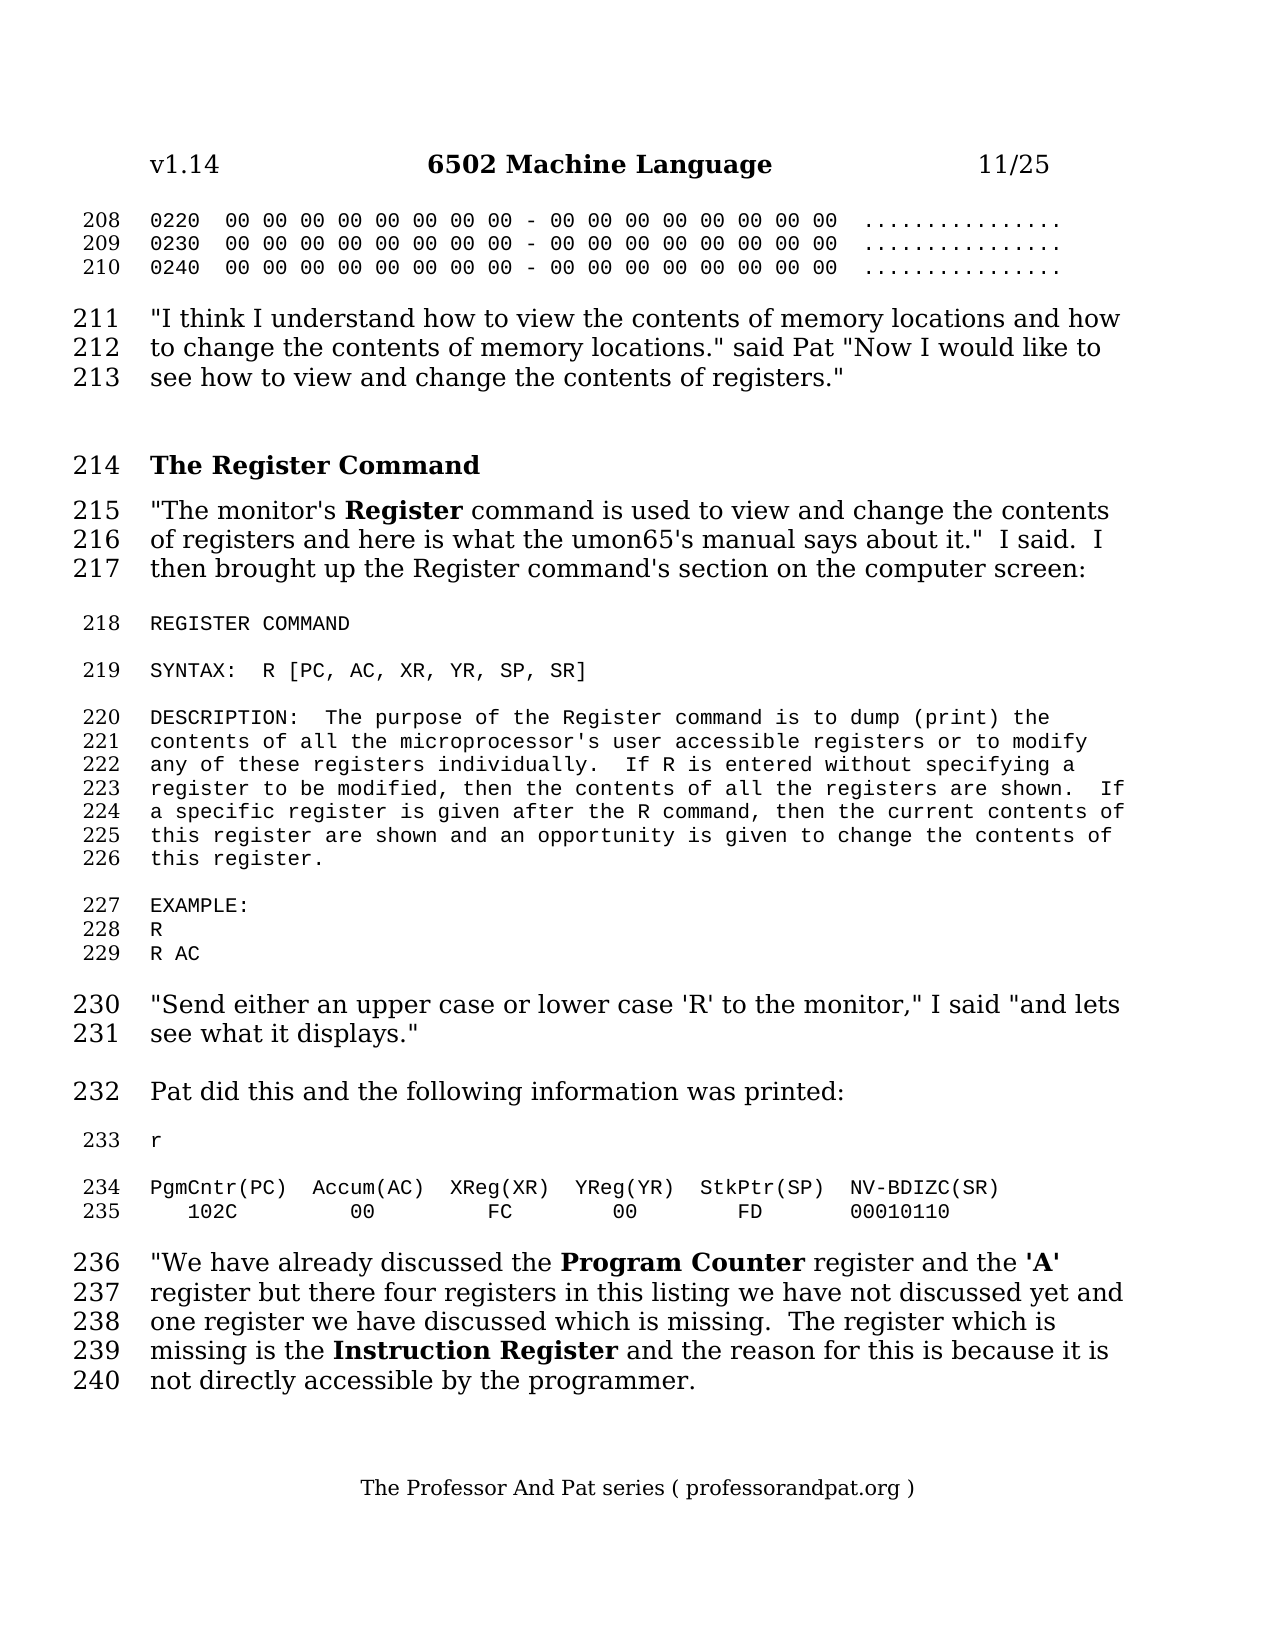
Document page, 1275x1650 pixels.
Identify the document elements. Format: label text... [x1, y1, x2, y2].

text EXAMPLE: [150, 896, 1125, 919]
text R AC [150, 943, 1125, 966]
text "We have already discussed the Program Counter register and the 'A' register but there four registers in this listing we have not discussed yet and one register we have discussed which is missing. The register which is missing is the Instruction Register and the reason for this is because it is not directly accessible by the programmer. [150, 1248, 1125, 1395]
text 102C 00 FC 00 FD 00010110 [150, 1201, 1125, 1224]
text REGISTER COMMAND [150, 613, 1125, 637]
text "I think I understand how to view the contents of memory locations and how to change the contents of memory locations." said Pat "Now I would like to see how to view and change the contents of registers." [150, 304, 1125, 392]
text SYNTAX: R [PC, AC, XR, YR, SP, SR] [150, 660, 1125, 684]
text Pat did this and the following information was printed: [150, 1078, 1125, 1107]
text 0240 00 00 00 00 00 00 00 00 - 00 00 00 00 00 00 00 00 ................ [150, 257, 1125, 281]
text r [150, 1130, 1125, 1154]
subtitle The Register Command [150, 451, 1125, 481]
text 0230 00 00 00 00 00 00 00 00 - 00 00 00 00 00 00 00 00 ................ [150, 233, 1125, 257]
text "Send either an upper case or lower case 'R' to the monitor," I said "and lets see what it displays." [150, 990, 1125, 1048]
text DESCRIPTION: The purpose of the Register command is to dump (print) the contents of all the microprocessor's user accessible registers or to modify any of these registers individually. If R is entered without specifying a register to be modified, then the contents of all the registers are shown. If a specific register is given after the R command, then the current contents of this register are shown and an opportunity is given to change the contents of this register. [150, 707, 1125, 872]
text 0220 00 00 00 00 00 00 00 00 - 00 00 00 00 00 00 00 00 ................ [150, 210, 1125, 233]
text "The monitor's Register command is used to view and change the contents of registers and here is what the umon65's manual says about it." I said. I then brought up the Register command's section on the computer screen: [150, 496, 1125, 584]
text R [150, 919, 1125, 943]
text PgmCntr(PC) Accum(AC) XReg(XR) YReg(YR) StkPtr(SP) NV-BDIZC(SR) [150, 1177, 1125, 1201]
